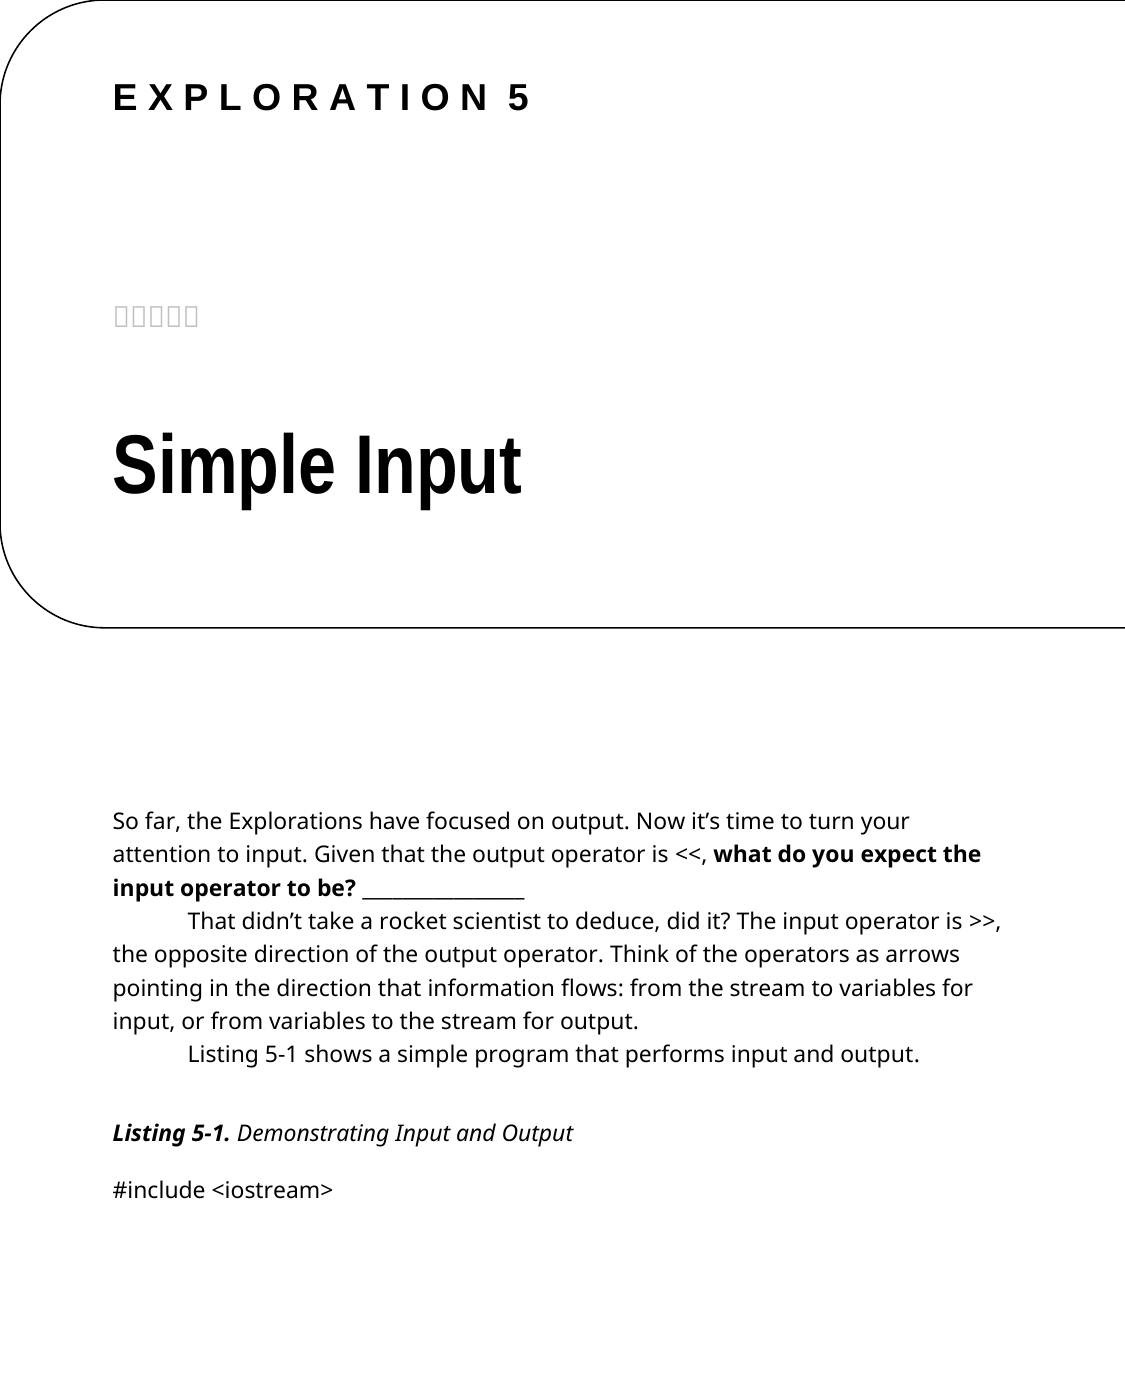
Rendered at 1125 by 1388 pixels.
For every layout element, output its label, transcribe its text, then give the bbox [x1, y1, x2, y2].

text So far, the Explorations have focused on output. Now it’s time to turn your attention to input. Given that the output operator is <<, what do you expect the input operator to be? ________________ [112, 803, 1012, 903]
title Simple Input [112, 416, 1012, 511]
text Listing 5-1. Demonstrating Input and Output [112, 1117, 1012, 1148]
text That didn’t take a rocket scientist to deduce, did it? The input operator is >>, the opposite direction of the output operator. Think of the operators as arrows pointing in the direction that information flows: from the stream to variables for input, or from variables to the stream for output. [112, 903, 1012, 1036]
text #include <iostream> [112, 1174, 1012, 1205]
text Listing 5-1 shows a simple program that performs input and output. [112, 1036, 1012, 1069]
